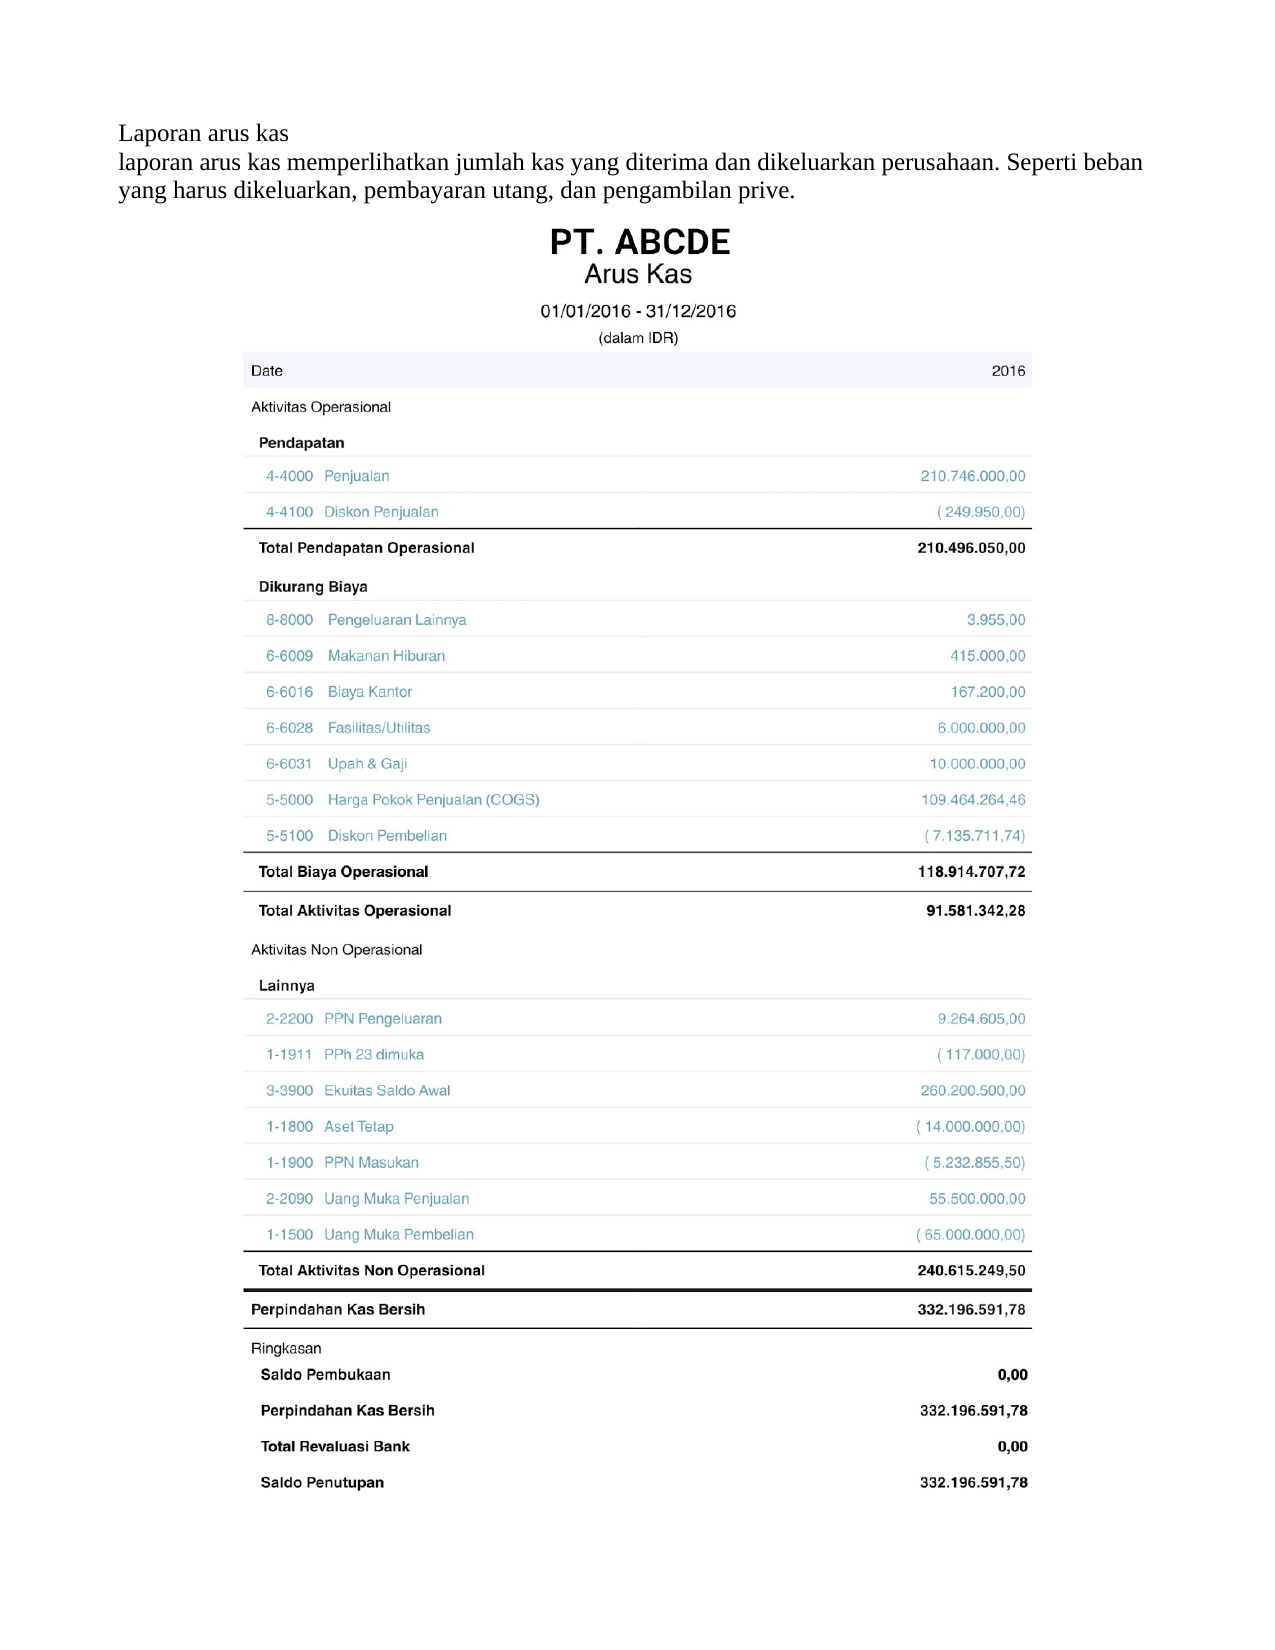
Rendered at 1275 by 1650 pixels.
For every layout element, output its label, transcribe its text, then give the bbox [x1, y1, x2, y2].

text Laporan arus kas [118, 118, 1157, 147]
picture [190, 204, 1086, 1508]
text laporan arus kas memperlihatkan jumlah kas yang diterima dan dikeluarkan perusahaan. Seperti beban yang harus dikeluarkan, pembayaran utang, dan pengambilan prive. [118, 147, 1157, 204]
